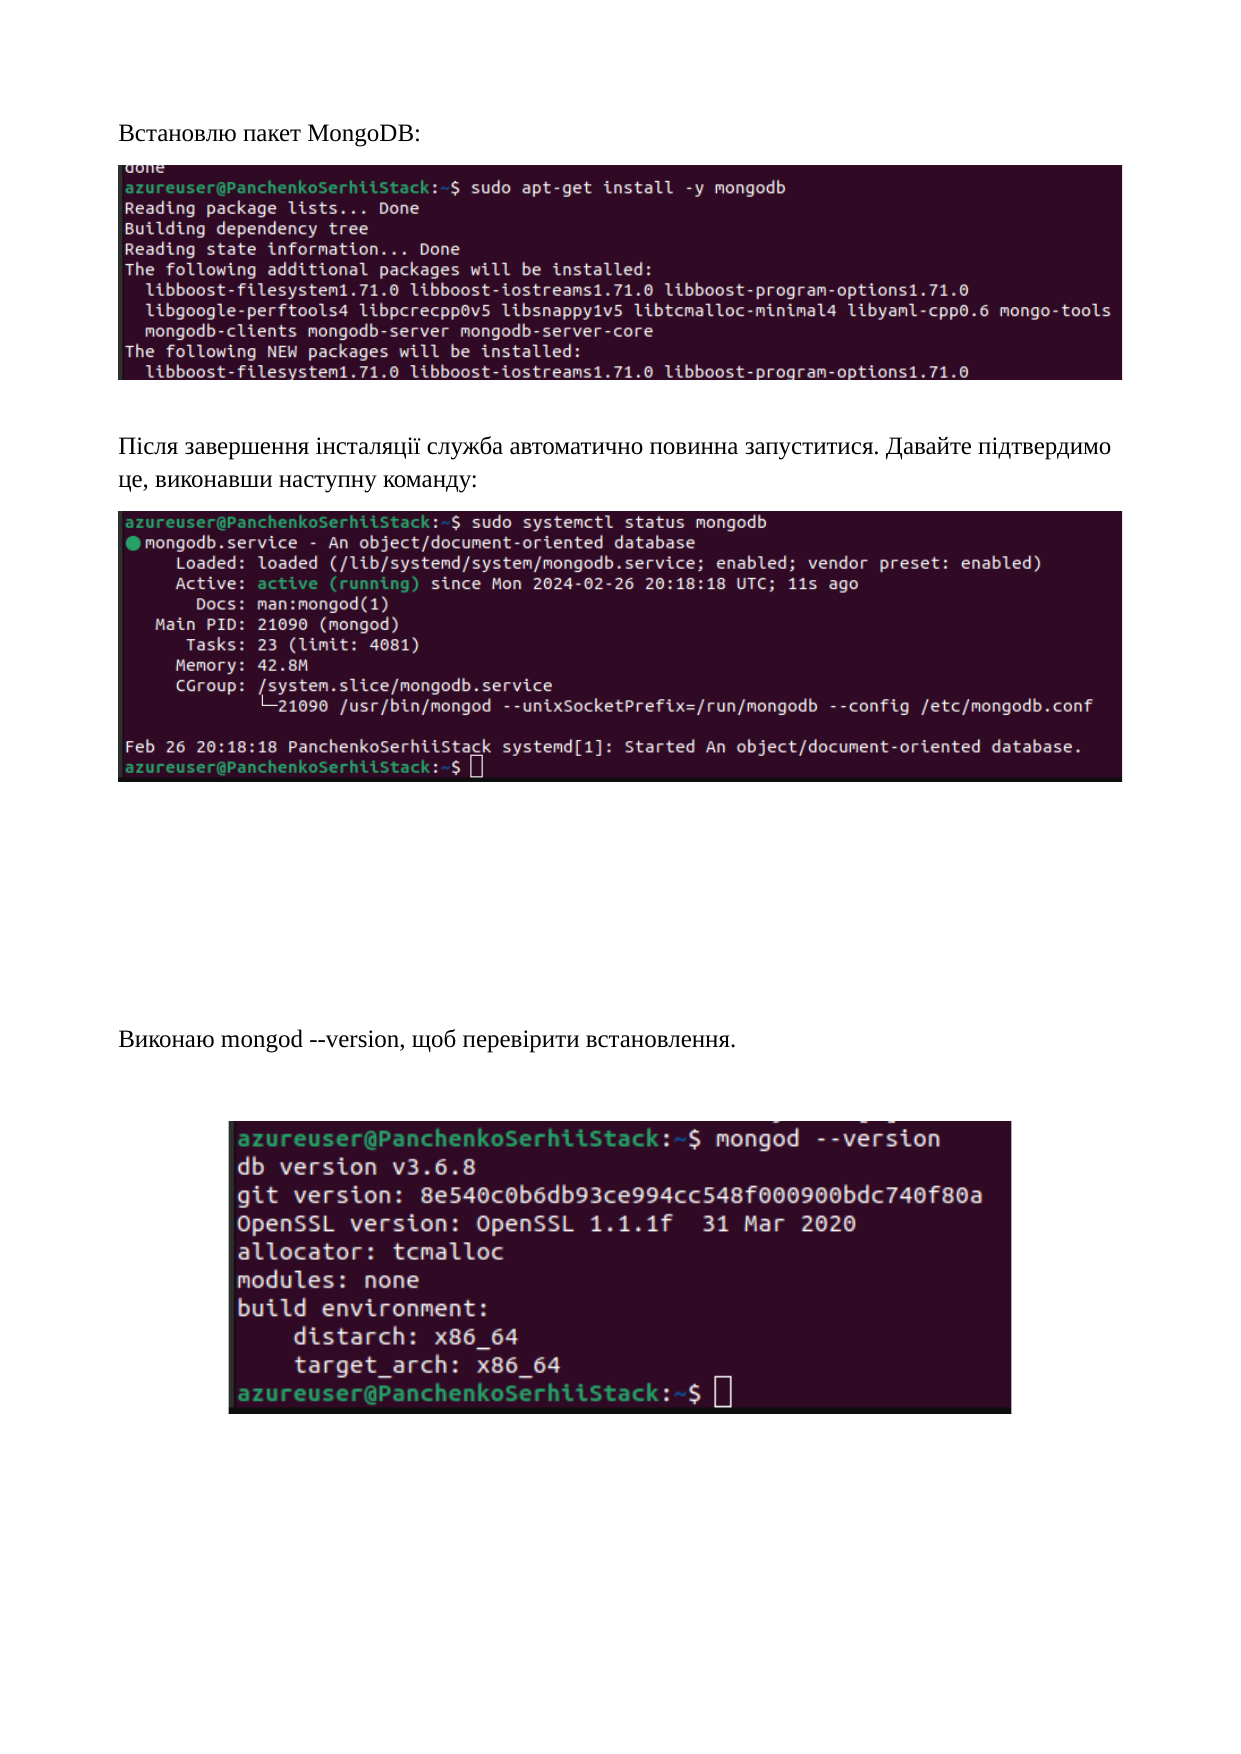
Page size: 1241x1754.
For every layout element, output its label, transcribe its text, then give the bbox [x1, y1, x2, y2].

text Виконаю mongod --version, щоб перевірити встановлення. [118, 1024, 1122, 1053]
picture [118, 165, 1123, 380]
picture [118, 511, 1123, 782]
text Встановлю пакет MongoDB: [118, 118, 1122, 147]
text Після завершення інсталяції служба автоматично повинна запуститися. Давайте підтвердимо це, виконавши наступну команду: [118, 431, 1122, 493]
picture [228, 1121, 1012, 1414]
